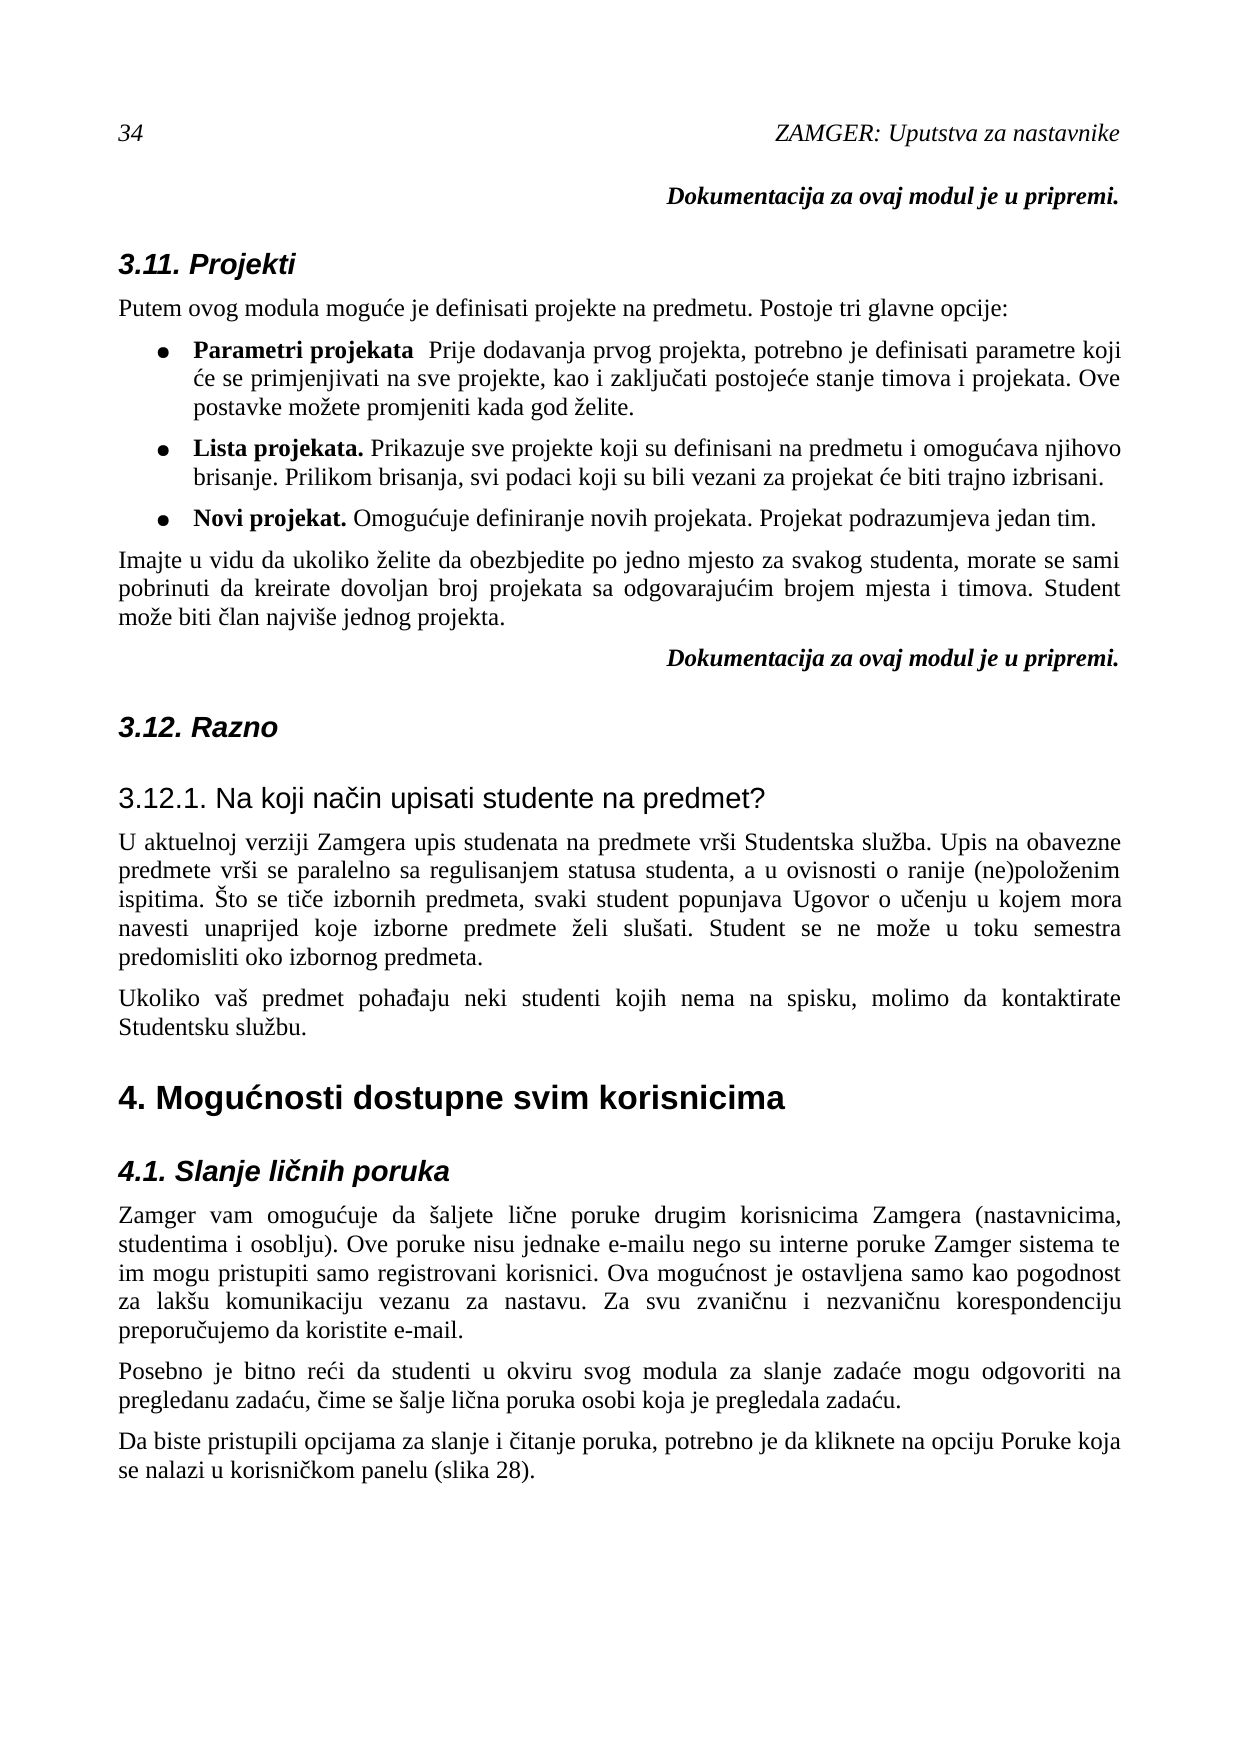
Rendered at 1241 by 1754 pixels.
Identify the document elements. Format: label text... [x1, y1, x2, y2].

text Zamger vam omogućuje da šaljete lične poruke drugim korisnicima Zamgera (nastavnicima, studentima i osoblju). Ove poruke nisu jednake e-mailu nego su interne poruke Zamger sistema te im mogu pristupiti samo registrovani korisnici. Ova mogućnost je ostavljena samo kao pogodnost za lakšu komunikaciju vezanu za nastavu. Za svu zvaničnu i nezvaničnu korespondenciju preporučujemo da koristite e-mail. [118, 1200, 1122, 1344]
text Imajte u vidu da ukoliko želite da obezbjedite po jedno mjesto za svakog studenta, morate se sami pobrinuti da kreirate dovoljan broj projekata sa odgovarajućim brojem mjesta i timova. Student može biti član najviše jednog projekta. [118, 545, 1122, 631]
list Parametri projekata Prije dodavanja prvog projekta, potrebno je definisati parametre koji će se primjenjivati na sve projekte, kao i zaključati postojeće stanje timova i projekata. Ove postavke možete promjeniti kada god želite. [156, 335, 1122, 421]
text U aktuelnoj verziji Zamgera upis studenata na predmete vrši Studentska služba. Upis na obavezne predmete vrši se paralelno sa regulisanjem statusa studenta, a u ovisnosti o ranije (ne)položenim ispitima. Što se tiče izbornih predmeta, svaki student popunjava Ugovor o učenju u kojem mora navesti unaprijed koje izborne predmete želi slušati. Student se ne može u toku semestra predomisliti oko izbornog predmeta. [118, 827, 1122, 971]
subtitle 4.1. Slanje ličnih poruka [118, 1154, 1122, 1188]
subtitle 3.12. Razno [118, 710, 1122, 743]
text Ukoliko vaš predmet pohađaju neki studenti kojih nema na spisku, molimo da kontaktirate Studentsku službu. [118, 983, 1122, 1041]
subtitle 4. Mogućnosti dostupne svim korisnicima [118, 1078, 1122, 1117]
subtitle 3.11. Projekti [118, 247, 1122, 281]
text Dokumentacija za ovaj modul je u pripremi. [118, 643, 1122, 672]
list Novi projekat. Omogućuje definiranje novih projekata. Projekat podrazumjeva jedan tim. [156, 503, 1122, 532]
text Putem ovog modula moguće je definisati projekte na predmetu. Postoje tri glavne opcije: [118, 293, 1122, 322]
text Da biste pristupili opcijama za slanje i čitanje poruka, potrebno je da kliknete na opciju Poruke koja se nalazi u korisničkom panelu (slika 28). [118, 1426, 1122, 1484]
text Posebno je bitno reći da studenti u okviru svog modula za slanje zadaće mogu odgovoriti na pregledanu zadaću, čime se šalje lična poruka osobi koja je pregledala zadaću. [118, 1356, 1122, 1414]
subtitle 3.12.1. Na koji način upisati studente na predmet? [118, 781, 1122, 814]
list Lista projekata. Prikazuje sve projekte koji su definisani na predmetu i omogućava njihovo brisanje. Prilikom brisanja, svi podaci koji su bili vezani za projekat će biti trajno izbrisani. [156, 433, 1122, 491]
text Dokumentacija za ovaj modul je u pripremi. [118, 181, 1122, 210]
